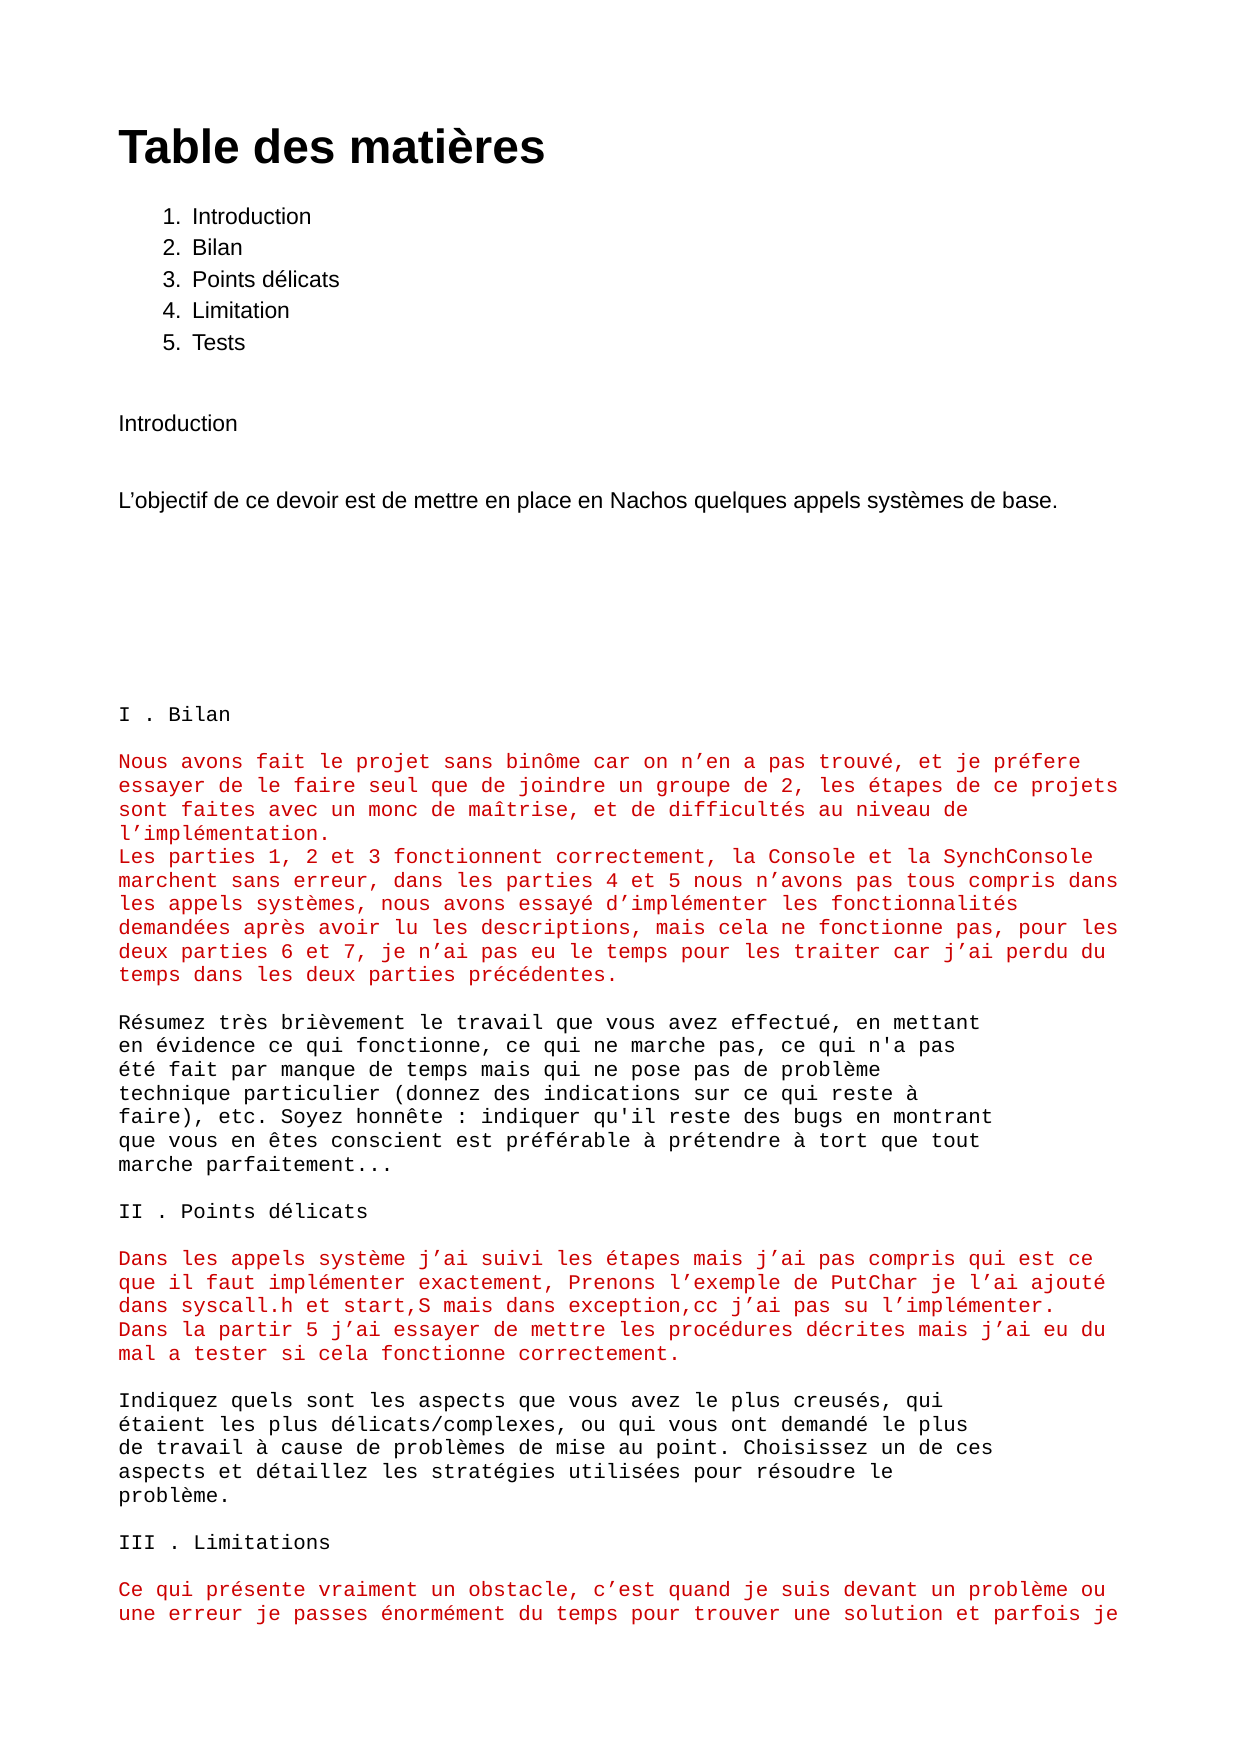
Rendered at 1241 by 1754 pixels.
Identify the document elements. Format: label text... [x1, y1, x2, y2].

list Bilan [162, 234, 1122, 261]
text aspects et détaillez les stratégies utilisées pour résoudre le [118, 1461, 1122, 1484]
text Indiquez quels sont les aspects que vous avez le plus creusés, qui [118, 1390, 1122, 1414]
text Introduction [118, 409, 1122, 436]
list Tests [162, 329, 1122, 355]
text Résumez très brièvement le travail que vous avez effectué, en mettant [118, 1012, 1122, 1035]
text étaient les plus délicats/complexes, ou qui vous ont demandé le plus [118, 1414, 1122, 1437]
text Les parties 1, 2 et 3 fonctionnent correctement, la Console et la SynchConsole marchent sans erreur, dans les parties 4 et 5 nous n’avons pas tous compris dans les appels systèmes, nous avons essayé d’implémenter les fonctionnalités demandées après avoir lu les descriptions, mais cela ne fonctionne pas, pour les deux parties 6 et 7, je n’ai pas eu le temps pour les traiter car j’ai perdu du temps dans les deux parties précédentes. [118, 846, 1122, 988]
text I . Bilan [118, 704, 1122, 728]
list Introduction [162, 203, 1122, 229]
text faire), etc. Soyez honnête : indiquer qu'il reste des bugs en montrant [118, 1106, 1122, 1130]
text Dans les appels système j’ai suivi les étapes mais j’ai pas compris qui est ce que il faut implémenter exactement, Prenons l’exemple de PutChar je l’ai ajouté dans syscall.h et start,S mais dans exception,cc j’ai pas su l’implémenter. Dans la partir 5 j’ai essayer de mettre les procédures décrites mais j’ai eu du mal a tester si cela fonctionne correctement. [118, 1248, 1122, 1366]
text été fait par manque de temps mais qui ne pose pas de problème [118, 1059, 1122, 1083]
text Nous avons fait le projet sans binôme car on n’en a pas trouvé, et je préfere essayer de le faire seul que de joindre un groupe de 2, les étapes de ce projets sont faites avec un monc de maîtrise, et de difficultés au niveau de l’implémentation. [118, 752, 1122, 846]
text III . Limitations [118, 1532, 1122, 1556]
text Ce qui présente vraiment un obstacle, c’est quand je suis devant un problème ou une erreur je passes énormément du temps pour trouver une solution et parfois je [118, 1579, 1122, 1626]
text L’objectif de ce devoir est de mettre en place en Nachos quelques appels systèmes de base. [118, 487, 1122, 514]
text technique particulier (donnez des indications sur ce qui reste à [118, 1083, 1122, 1106]
text Table des matières [118, 118, 1122, 173]
list Points délicats [162, 266, 1122, 292]
text II . Points délicats [118, 1201, 1122, 1224]
list Limitation [162, 297, 1122, 324]
text marche parfaitement... [118, 1153, 1122, 1177]
text de travail à cause de problèmes de mise au point. Choisissez un de ces [118, 1437, 1122, 1461]
text en évidence ce qui fonctionne, ce qui ne marche pas, ce qui n'a pas [118, 1035, 1122, 1059]
text problème. [118, 1484, 1122, 1508]
text que vous en êtes conscient est préférable à prétendre à tort que tout [118, 1130, 1122, 1153]
